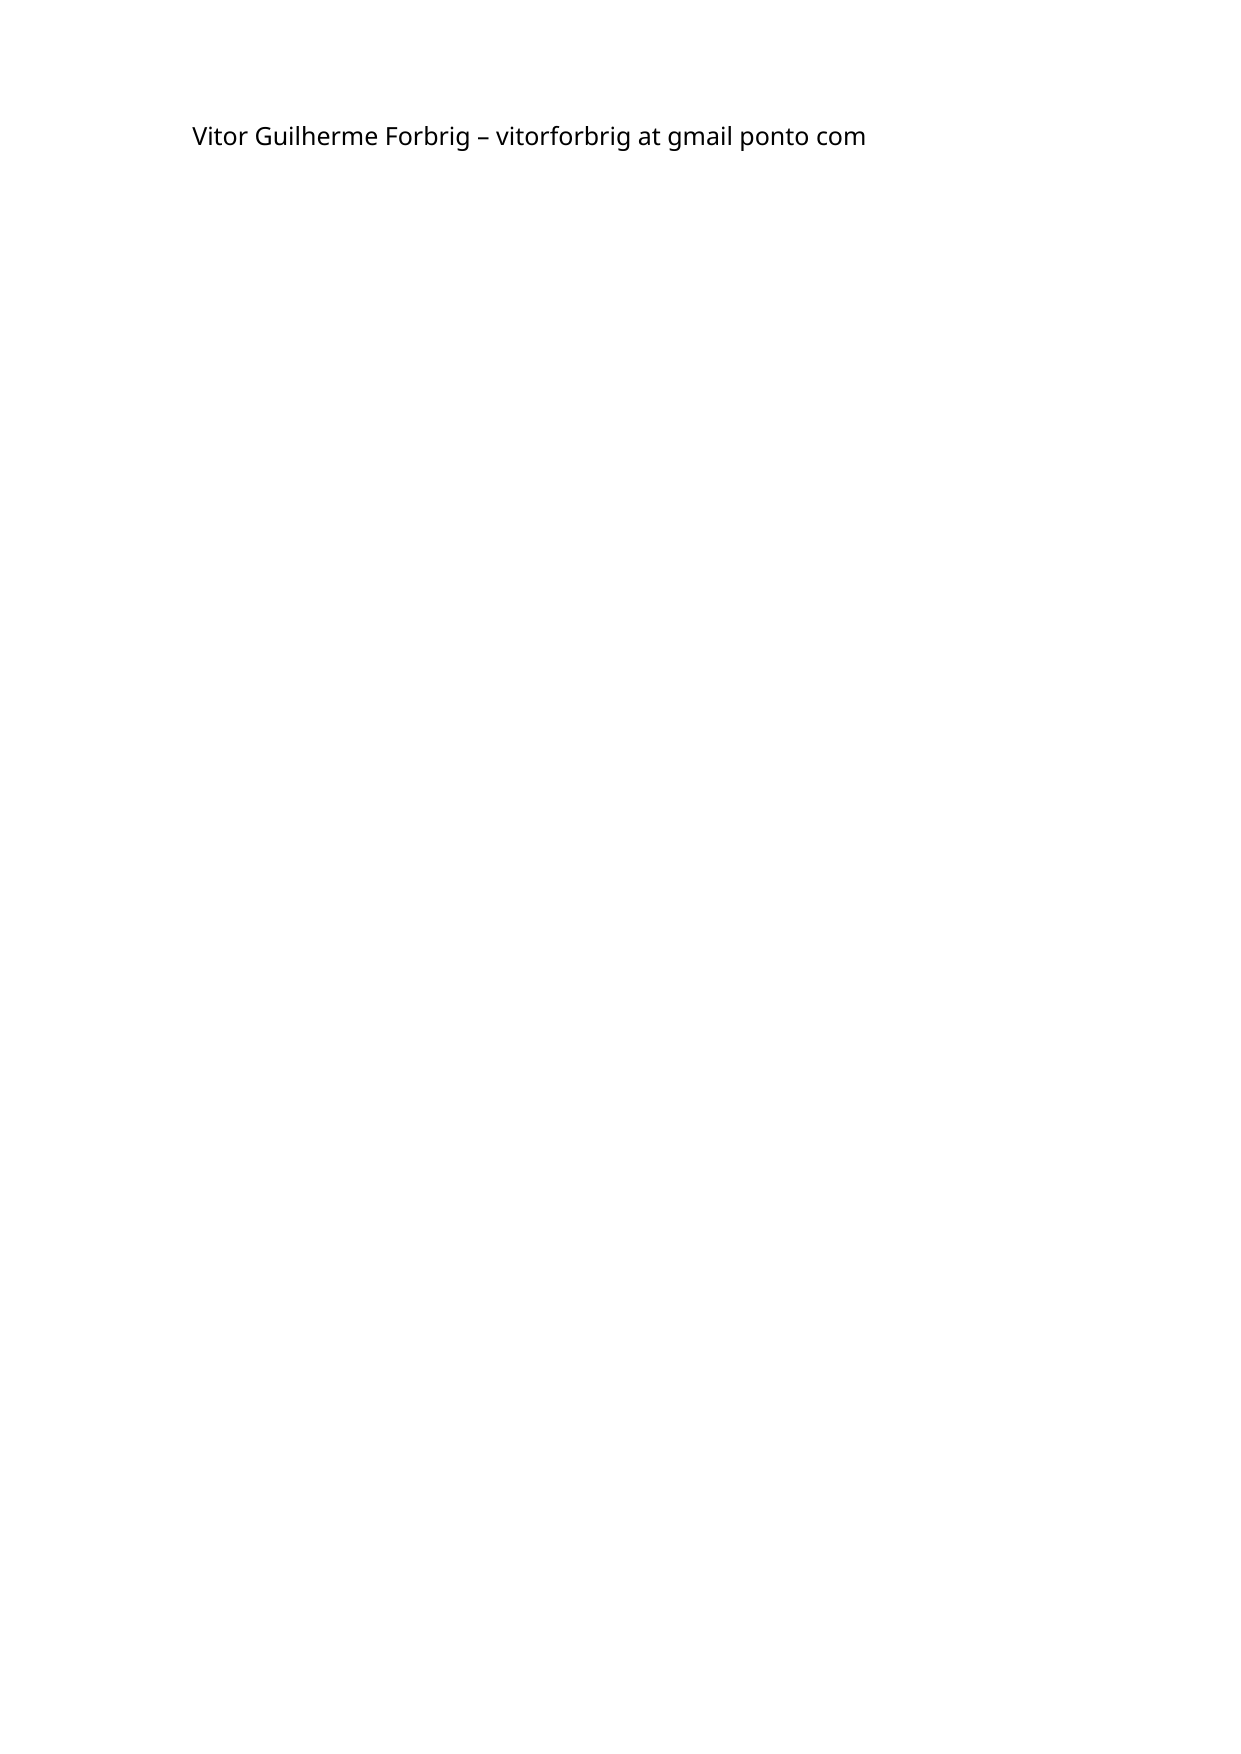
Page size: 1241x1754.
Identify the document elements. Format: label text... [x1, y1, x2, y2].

text Vitor Guilherme Forbrig – vitorforbrig at gmail ponto com [118, 118, 1122, 152]
